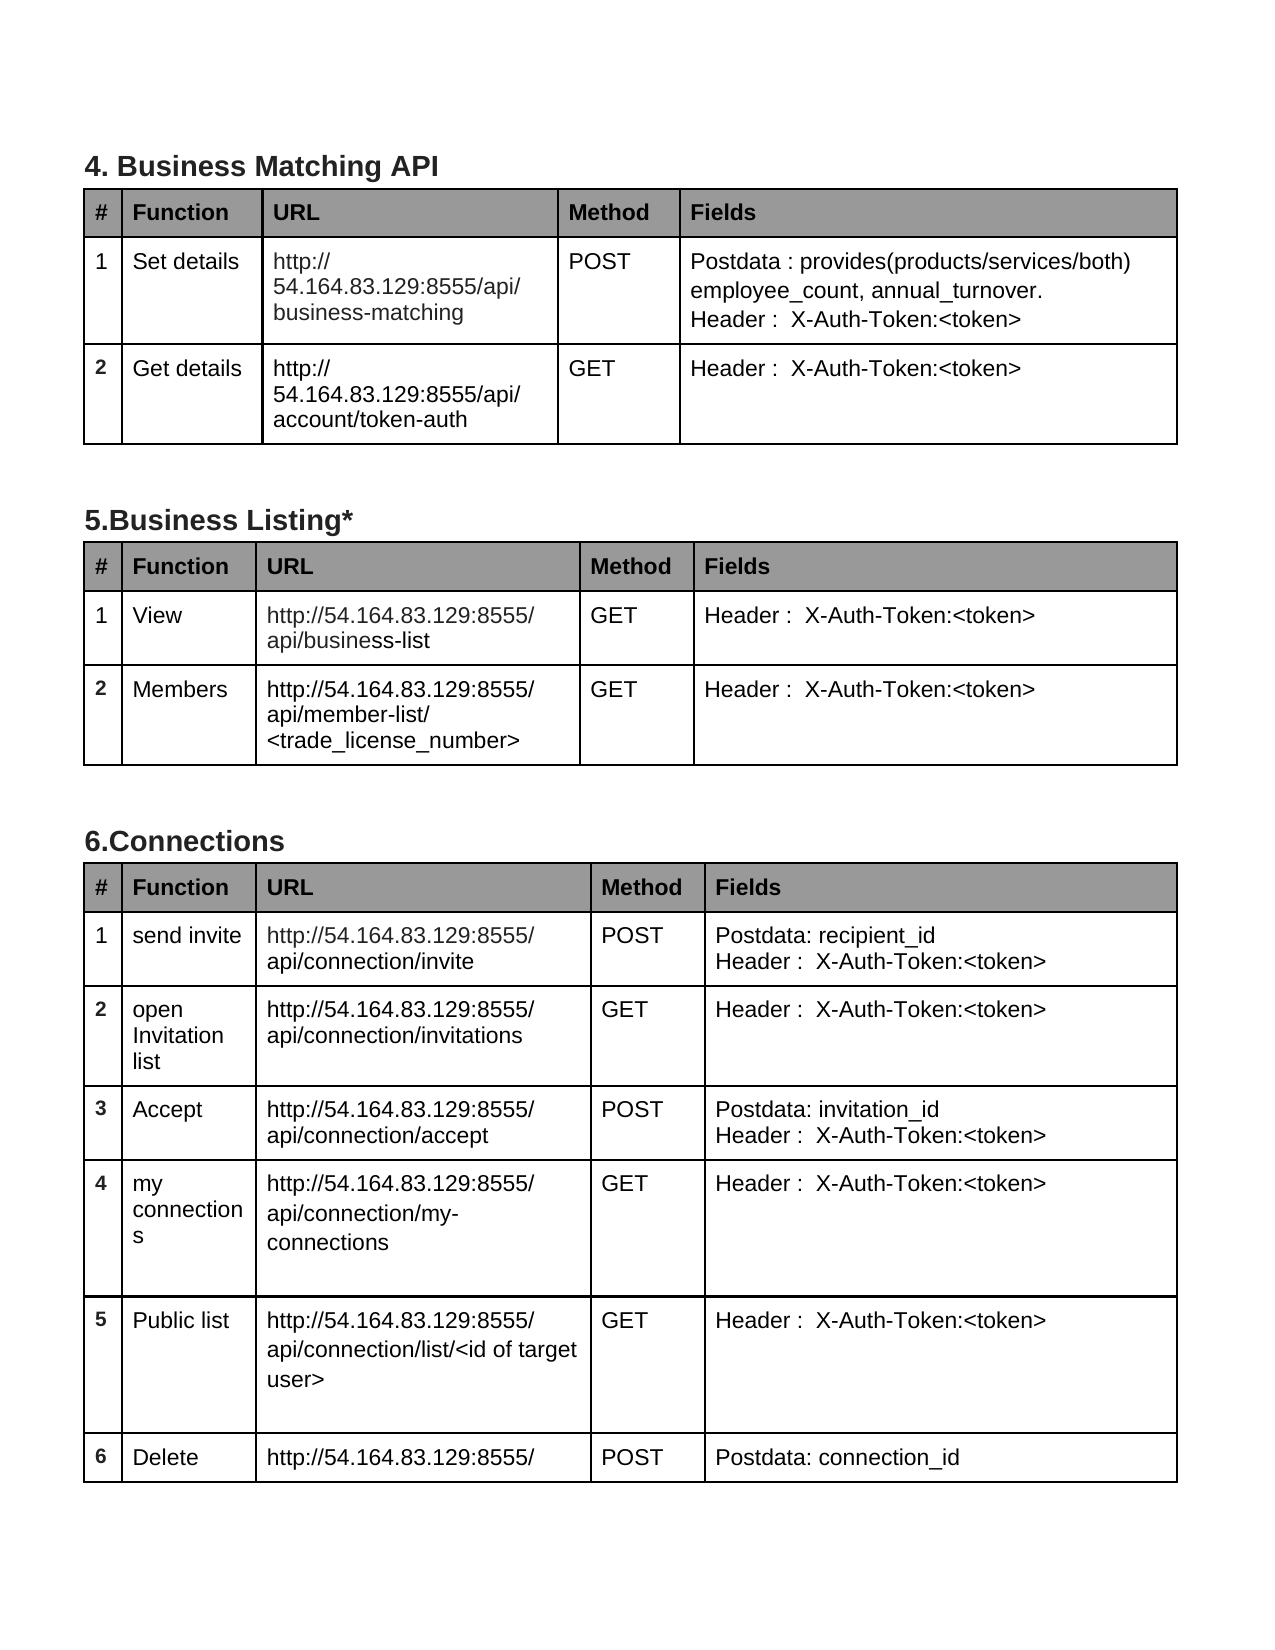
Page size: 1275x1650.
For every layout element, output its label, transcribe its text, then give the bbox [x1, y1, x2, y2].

table_cell POST [559, 238, 679, 343]
text 6.Connections [84, 824, 1191, 857]
table_header Function [123, 864, 255, 911]
table_header Fields [681, 190, 1176, 236]
table_header # [85, 190, 121, 236]
table_cell Set details [123, 238, 261, 343]
table_cell my connections [123, 1161, 255, 1295]
table_cell Members [123, 666, 255, 764]
table_header Fields [706, 864, 1176, 911]
table_cell Postdata: invitation_id Header : X-Auth-Token:<token> [706, 1087, 1176, 1159]
table_cell http://54.164.83.129:8555/api/connection/list/<id of target user> [257, 1298, 590, 1432]
table_header Method [581, 543, 693, 590]
table_cell 2 [85, 666, 121, 764]
table_cell GET [592, 1161, 704, 1295]
table_header URL [264, 190, 557, 236]
table_header Method [592, 864, 704, 911]
table_cell Header : X-Auth-Token:<token> [706, 1161, 1176, 1295]
table_cell POST [592, 1087, 704, 1159]
table_cell 1 [85, 592, 121, 664]
table_cell Public list [123, 1298, 255, 1432]
table_cell http://54.164.83.129:8555/api/member-list/<trade_license_number> [257, 666, 579, 764]
table_cell 3 [85, 1087, 121, 1159]
table_cell POST [592, 1434, 704, 1481]
table_cell Header : X-Auth-Token:<token> [706, 1298, 1176, 1432]
table_cell http://54.164.83.129:8555/api/business-list [257, 592, 579, 664]
table_cell Header : X-Auth-Token:<token> [681, 345, 1176, 443]
table_cell Postdata: recipient_id Header : X-Auth-Token:<token> [706, 913, 1176, 985]
table_header # [85, 543, 121, 590]
table_header Function [123, 543, 255, 590]
table_cell Header : X-Auth-Token:<token> [695, 592, 1176, 664]
table_cell GET [559, 345, 679, 443]
table_cell http://54.164.83.129:8555/api/connection/my-connections [257, 1161, 590, 1295]
table_cell http://54.164.83.129:8555/api/business-matching [264, 238, 557, 343]
table_header Fields [695, 543, 1176, 590]
table_header # [85, 864, 121, 911]
table_cell Delete [123, 1434, 255, 1481]
table_cell Accept [123, 1087, 255, 1159]
table_cell 5 [85, 1298, 121, 1432]
table_cell 4 [85, 1161, 121, 1295]
table_cell GET [592, 1298, 704, 1432]
table_header Function [123, 190, 261, 236]
table_cell open Invitation list [123, 987, 255, 1084]
table_cell Get details [123, 345, 261, 443]
table_header Method [559, 190, 679, 236]
table_cell View [123, 592, 255, 664]
table_cell GET [592, 987, 704, 1084]
table_cell http://54.164.83.129:8555/api/connection/accept [257, 1087, 590, 1159]
table_cell send invite [123, 913, 255, 985]
table_cell http://54.164.83.129:8555/ [257, 1434, 590, 1481]
table_cell POST [592, 913, 704, 985]
table_cell GET [581, 592, 693, 664]
table_cell 1 [85, 913, 121, 985]
table_cell 2 [85, 345, 121, 443]
text 4. Business Matching API [84, 150, 1191, 183]
table_cell http://54.164.83.129:8555/api/connection/invite [257, 913, 590, 985]
table_cell Header : X-Auth-Token:<token> [706, 987, 1176, 1084]
table_cell Postdata: connection_id [706, 1434, 1176, 1481]
table_cell 6 [85, 1434, 121, 1481]
table_cell Header : X-Auth-Token:<token> [695, 666, 1176, 764]
table_cell Postdata : provides(products/services/both) employee_count, annual_turnover. Header : X-Auth-Token:<token> [681, 238, 1176, 343]
table_header URL [257, 864, 590, 911]
text 5.Business Listing* [84, 504, 1191, 536]
table_cell 2 [85, 987, 121, 1084]
table_header URL [257, 543, 579, 590]
table_cell http://54.164.83.129:8555/api/connection/invitations [257, 987, 590, 1084]
table_cell GET [581, 666, 693, 764]
table_cell http://54.164.83.129:8555/api/account/token-auth [264, 345, 557, 443]
table_cell 1 [85, 238, 121, 343]
